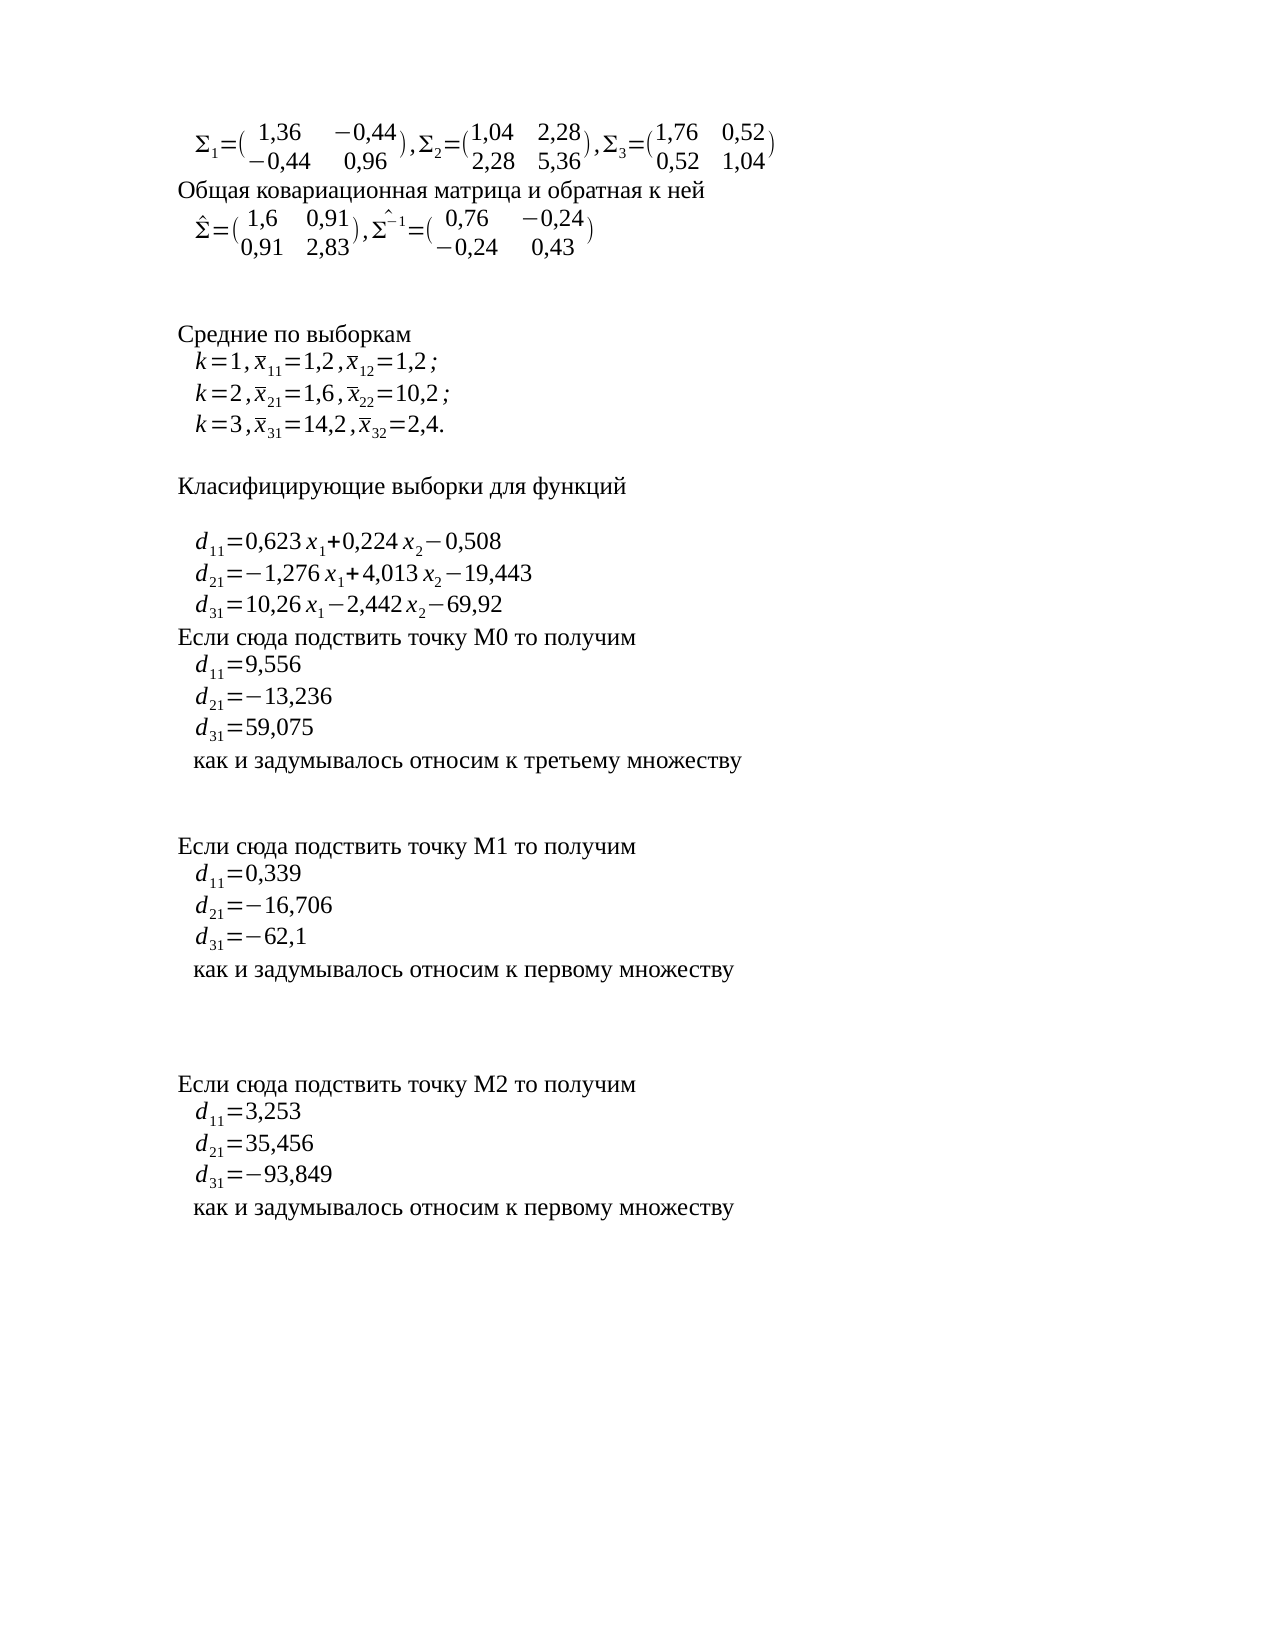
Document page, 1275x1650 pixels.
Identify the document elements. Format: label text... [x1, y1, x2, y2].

text как и задумывалось относим к первому множеству [118, 1192, 1157, 1221]
text Если сюда подствить точку М1 то получим [118, 831, 1157, 860]
text Если сюда подствить точку М2 то получим [118, 1069, 1157, 1098]
text Общая ковариационная матрица и обратная к ней [118, 176, 1157, 204]
text как и задумывалось относим к третьему множеству [118, 745, 1157, 774]
text как и задумывалось относим к первому множеству [118, 954, 1157, 983]
text Если сюда подствить точку М0 то получим [118, 622, 1157, 651]
text Клаcифицирующие выборки для функций [118, 471, 1157, 499]
text Средние по выборкам [118, 319, 1157, 348]
